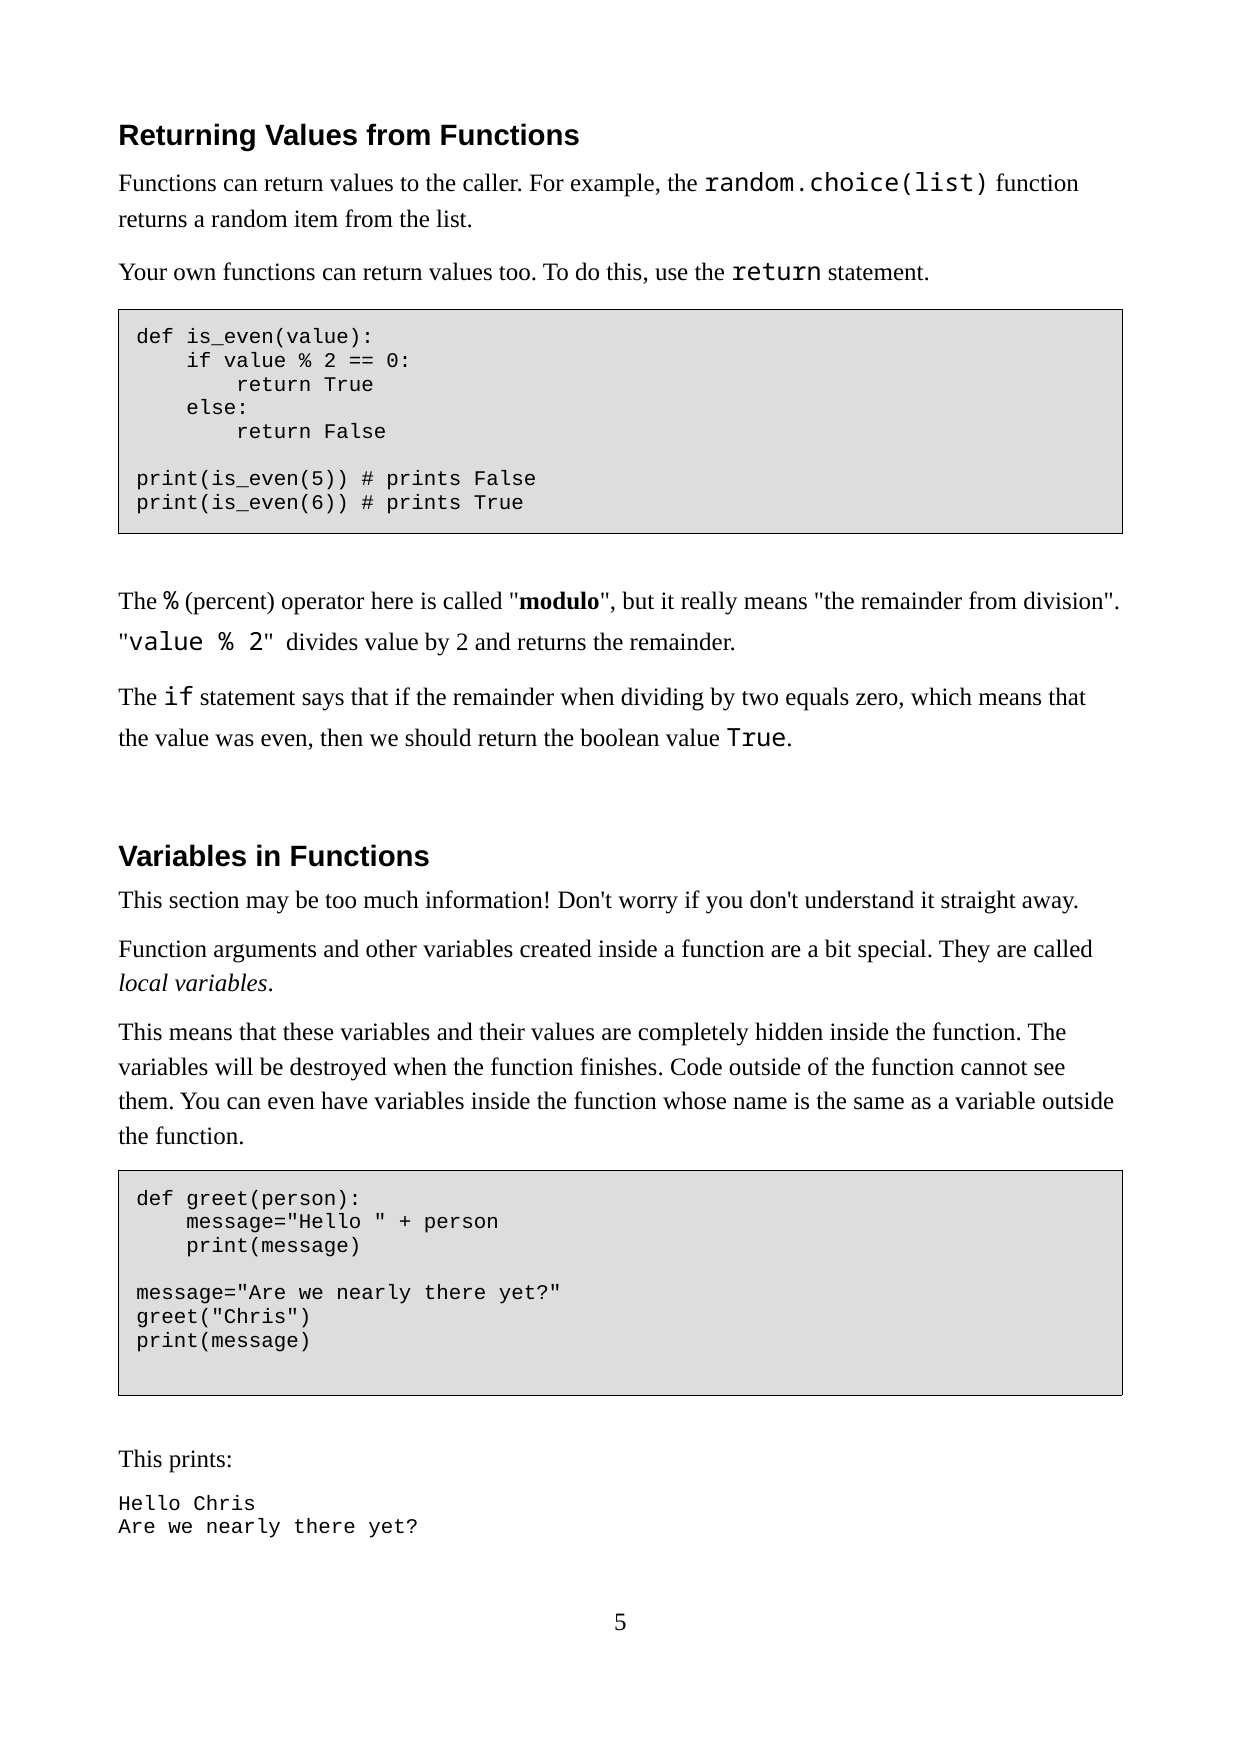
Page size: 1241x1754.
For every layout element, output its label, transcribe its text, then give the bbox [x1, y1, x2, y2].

text Function arguments and other variables created inside a function are a bit special. They are called local variables. [118, 934, 1122, 997]
text Your own functions can return values too. To do this, use the return statement. [118, 253, 1122, 287]
text Functions can return values to the caller. For example, the random.choice(list) function returns a random item from the list. [118, 164, 1122, 233]
subtitle print(message) [119, 1312, 1122, 1336]
subtitle if value % 2 == 0: [119, 332, 1122, 356]
subtitle print(is_even(5)) # prints False [119, 451, 1122, 474]
subtitle message="Are we nearly there yet?" [119, 1264, 1122, 1288]
text Hello Chris [118, 1493, 1122, 1517]
subtitle greet("Chris") [119, 1288, 1122, 1312]
text The % (percent) operator here is called "modulo", but it really means "the remainder from division". "value % 2" divides value by 2 and returns the remainder. [118, 582, 1122, 657]
subtitle Returning Values from Functions [118, 118, 1122, 152]
subtitle Variables in Functions [118, 839, 1122, 872]
text This means that these variables and their values are completely hidden inside the function. The variables will be destroyed when the function finishes. Code outside of the function cannot see them. You can even have variables inside the function whose name is the same as a variable outside the function. [118, 1017, 1122, 1150]
subtitle print(message) [119, 1217, 1122, 1241]
subtitle print(is_even(6)) # prints True [119, 474, 1122, 533]
subtitle def greet(person): [119, 1171, 1122, 1194]
subtitle return False [119, 403, 1122, 427]
subtitle message="Hello " + person [119, 1194, 1122, 1217]
subtitle return True [119, 356, 1122, 379]
subtitle def is_even(value): [119, 310, 1122, 332]
text This prints: [118, 1444, 1122, 1473]
text Are we nearly there yet? [118, 1517, 1122, 1540]
subtitle else: [119, 379, 1122, 403]
text The if statement says that if the remainder when dividing by two equals zero, which means that the value was even, then we should return the boolean value True. [118, 679, 1122, 754]
text This section may be too much information! Don't worry if you don't understand it straight away. [118, 885, 1122, 914]
